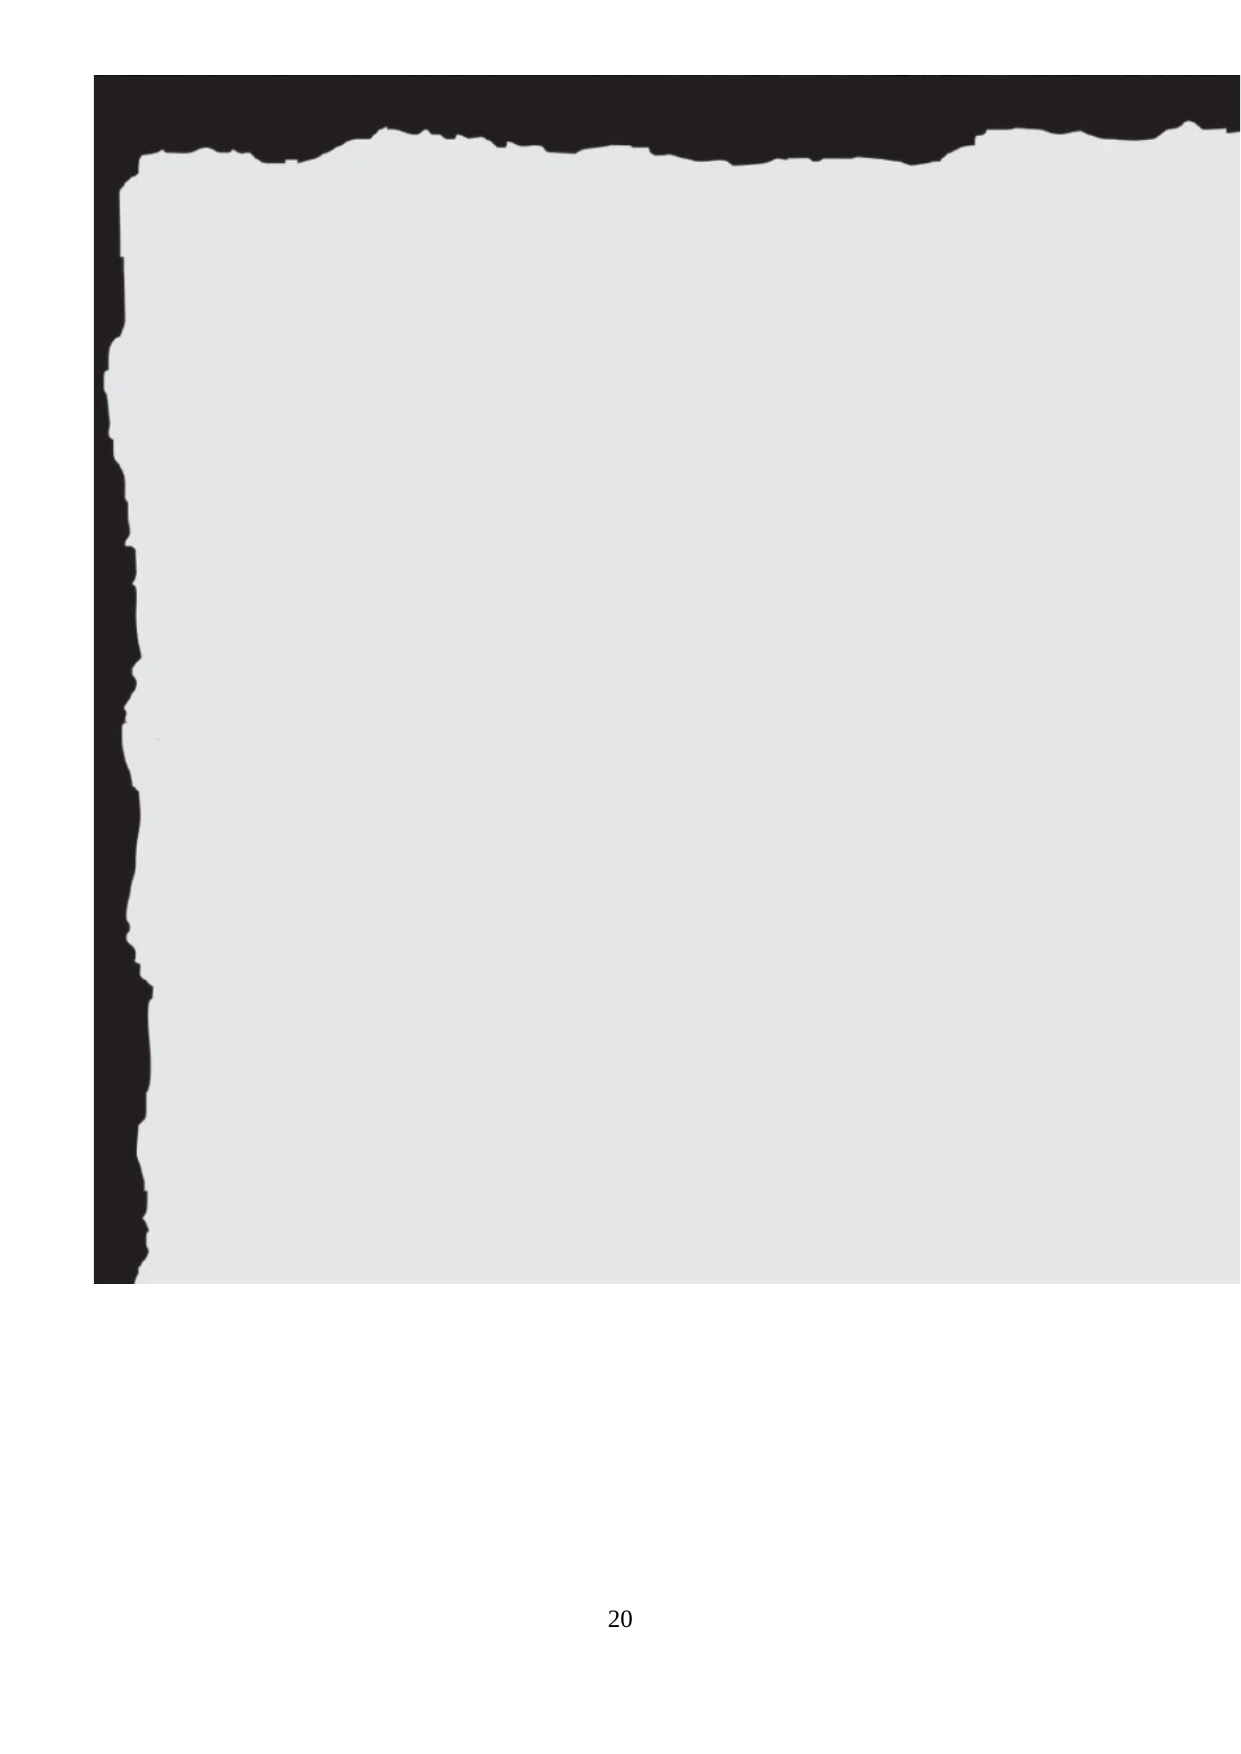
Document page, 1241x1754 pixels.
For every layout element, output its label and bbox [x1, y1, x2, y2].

picture [93, 75, 1241, 1284]
